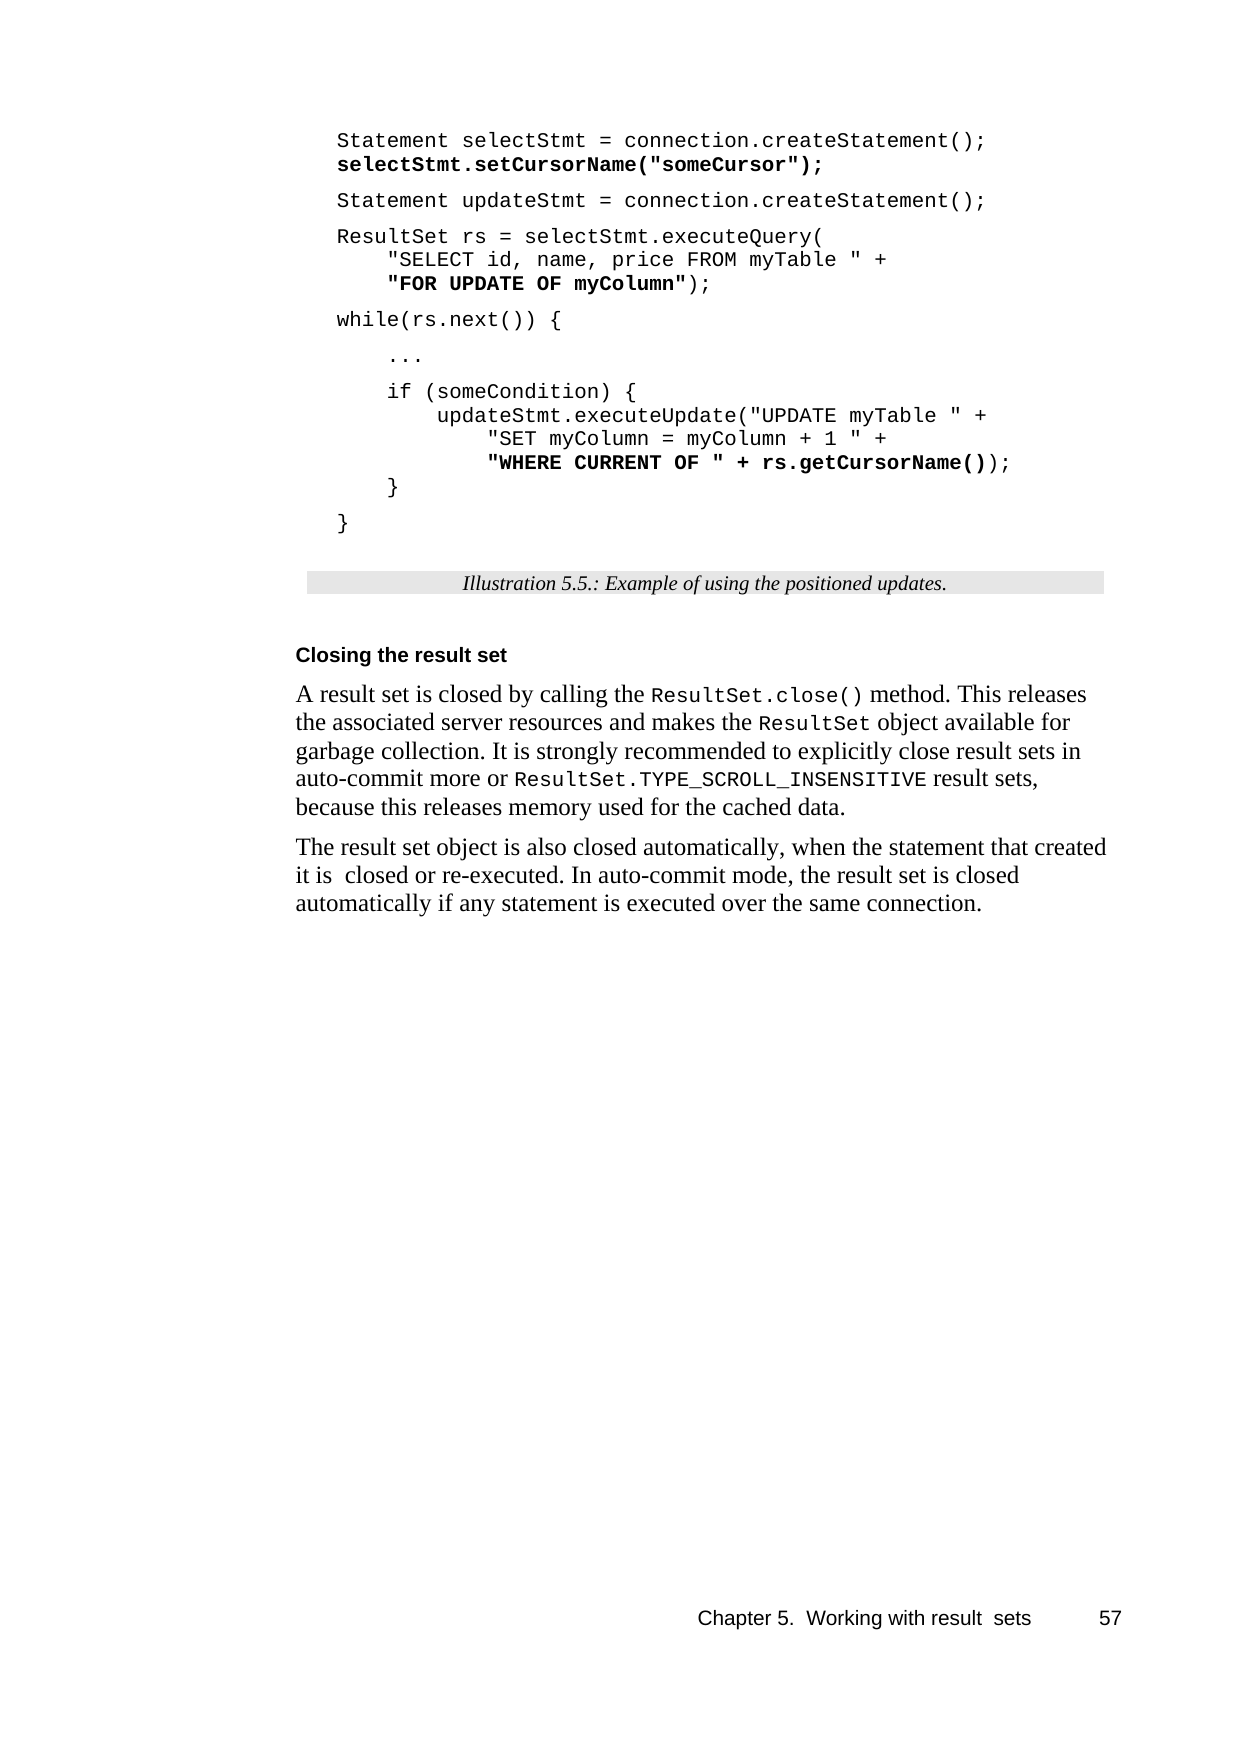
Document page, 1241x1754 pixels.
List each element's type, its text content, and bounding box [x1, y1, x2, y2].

text if (someCondition) { updateStmt.executeUpdate("UPDATE myTable " + "SET myColumn = myColumn + 1 " + "WHERE CURRENT OF " + rs.getCursorName()); } [337, 381, 1075, 499]
text ResultSet rs = selectStmt.executeQuery( "SELECT id, name, price FROM myTable " + "FOR UPDATE OF myColumn"); [337, 226, 1075, 297]
text Illustration 5.5.: Example of using the positioned updates. [307, 571, 1104, 594]
text ... [337, 345, 1075, 369]
text Statement updateStmt = connection.createStatement(); [337, 190, 1075, 213]
text while(rs.next()) { [337, 309, 1075, 333]
subtitle Closing the result set [295, 644, 1122, 667]
text Statement selectStmt = connection.createStatement(); selectStmt.setCursorName("someCursor"); [337, 130, 1075, 177]
text } [337, 512, 1075, 535]
text The result set object is also closed automatically, when the statement that created it is closed or re-executed. In auto-commit mode, the result set is closed automatically if any statement is executed over the same connection. [295, 833, 1122, 916]
text A result set is closed by calling the ResultSet.close() method. This releases the associated server resources and makes the ResultSet object available for garbage collection. It is strongly recommended to explicitly close result sets in auto-commit more or ResultSet.TYPE_SCROLL_INSENSITIVE result sets, because this releases memory used for the cached data. [295, 680, 1122, 821]
